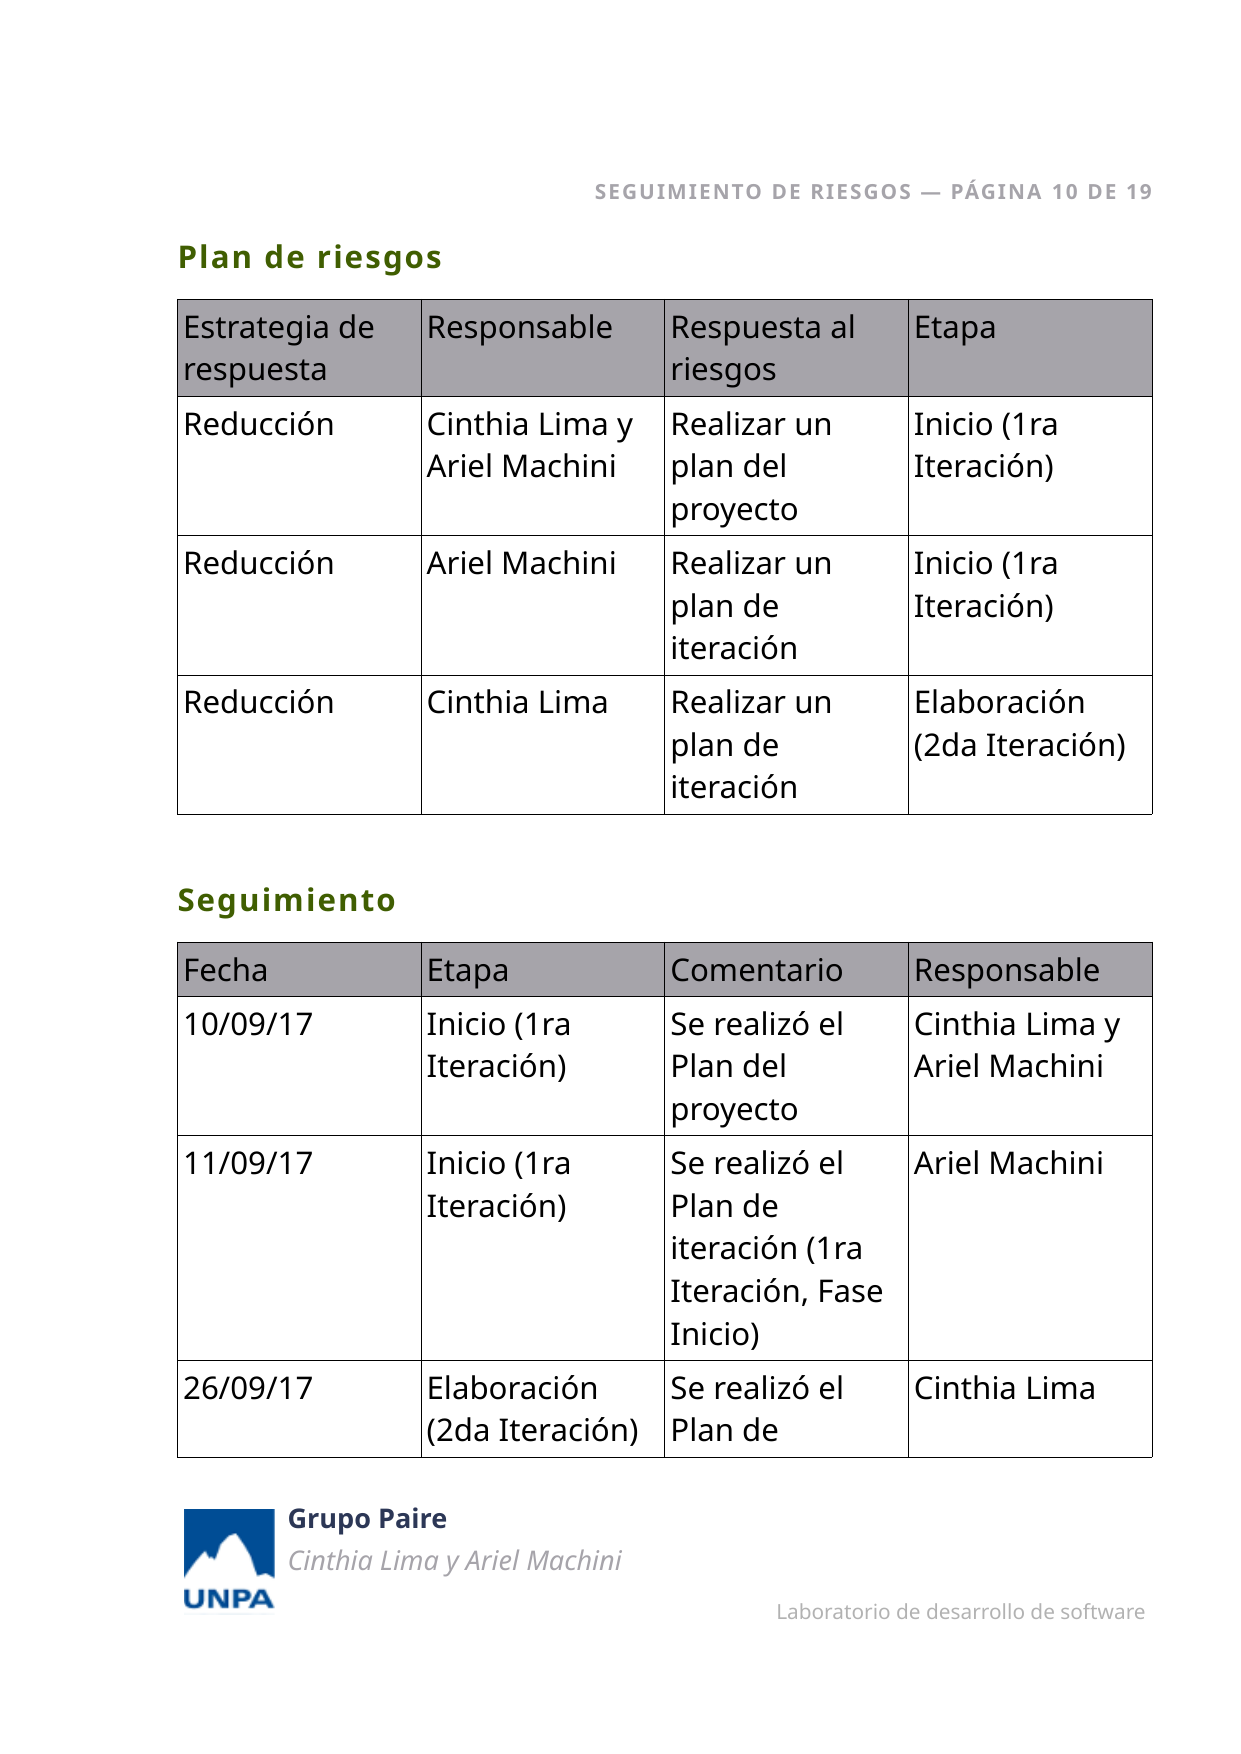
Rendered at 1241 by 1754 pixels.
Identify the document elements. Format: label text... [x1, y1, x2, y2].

table_cell Inicio (1ra Iteración) [422, 997, 664, 1135]
table_cell Inicio (1ra Iteración) [909, 536, 1152, 674]
table_header Responsable [909, 943, 1152, 996]
table_header Etapa [909, 300, 1152, 396]
table_cell Elaboración (2da Iteración) [422, 1361, 664, 1457]
table_header Comentario [665, 943, 908, 996]
table_cell Ariel Machini [909, 1136, 1152, 1360]
table_cell Realizar un plan del proyecto [665, 397, 908, 535]
table_cell Cinthia Lima y Ariel Machini [909, 997, 1152, 1135]
table_cell Elaboración (2da Iteración) [909, 676, 1152, 814]
table_cell Se realizó el Plan de iteración (1ra Iteración, Fase Inicio) [665, 1136, 908, 1360]
table_cell Cinthia Lima y Ariel Machini [422, 397, 664, 535]
text Plan de riesgos [177, 235, 1152, 278]
table_cell Realizar un plan de iteración [665, 536, 908, 674]
table_cell Inicio (1ra Iteración) [909, 397, 1152, 535]
table_cell Reducción [178, 397, 421, 535]
table_cell 26/09/17 [178, 1361, 421, 1457]
table_cell Se realizó el Plan de [665, 1361, 908, 1457]
table_cell Reducción [178, 536, 421, 674]
table_cell 10/09/17 [178, 997, 421, 1135]
table_cell Cinthia Lima [909, 1361, 1152, 1457]
table_cell Reducción [178, 676, 421, 814]
table_header Etapa [422, 943, 664, 996]
table_header Estrategia de respuesta [178, 300, 421, 396]
picture [184, 1509, 275, 1615]
table_header Fecha [178, 943, 421, 996]
table_header Responsable [422, 300, 664, 396]
table_cell Inicio (1ra Iteración) [422, 1136, 664, 1360]
table_cell Cinthia Lima [422, 676, 664, 814]
table_cell Ariel Machini [422, 536, 664, 674]
table_cell 11/09/17 [178, 1136, 421, 1360]
table_cell Realizar un plan de iteración [665, 676, 908, 814]
table_header Respuesta al riesgos [665, 300, 908, 396]
table_cell Se realizó el Plan del proyecto [665, 997, 908, 1135]
text Seguimiento [177, 878, 1152, 920]
